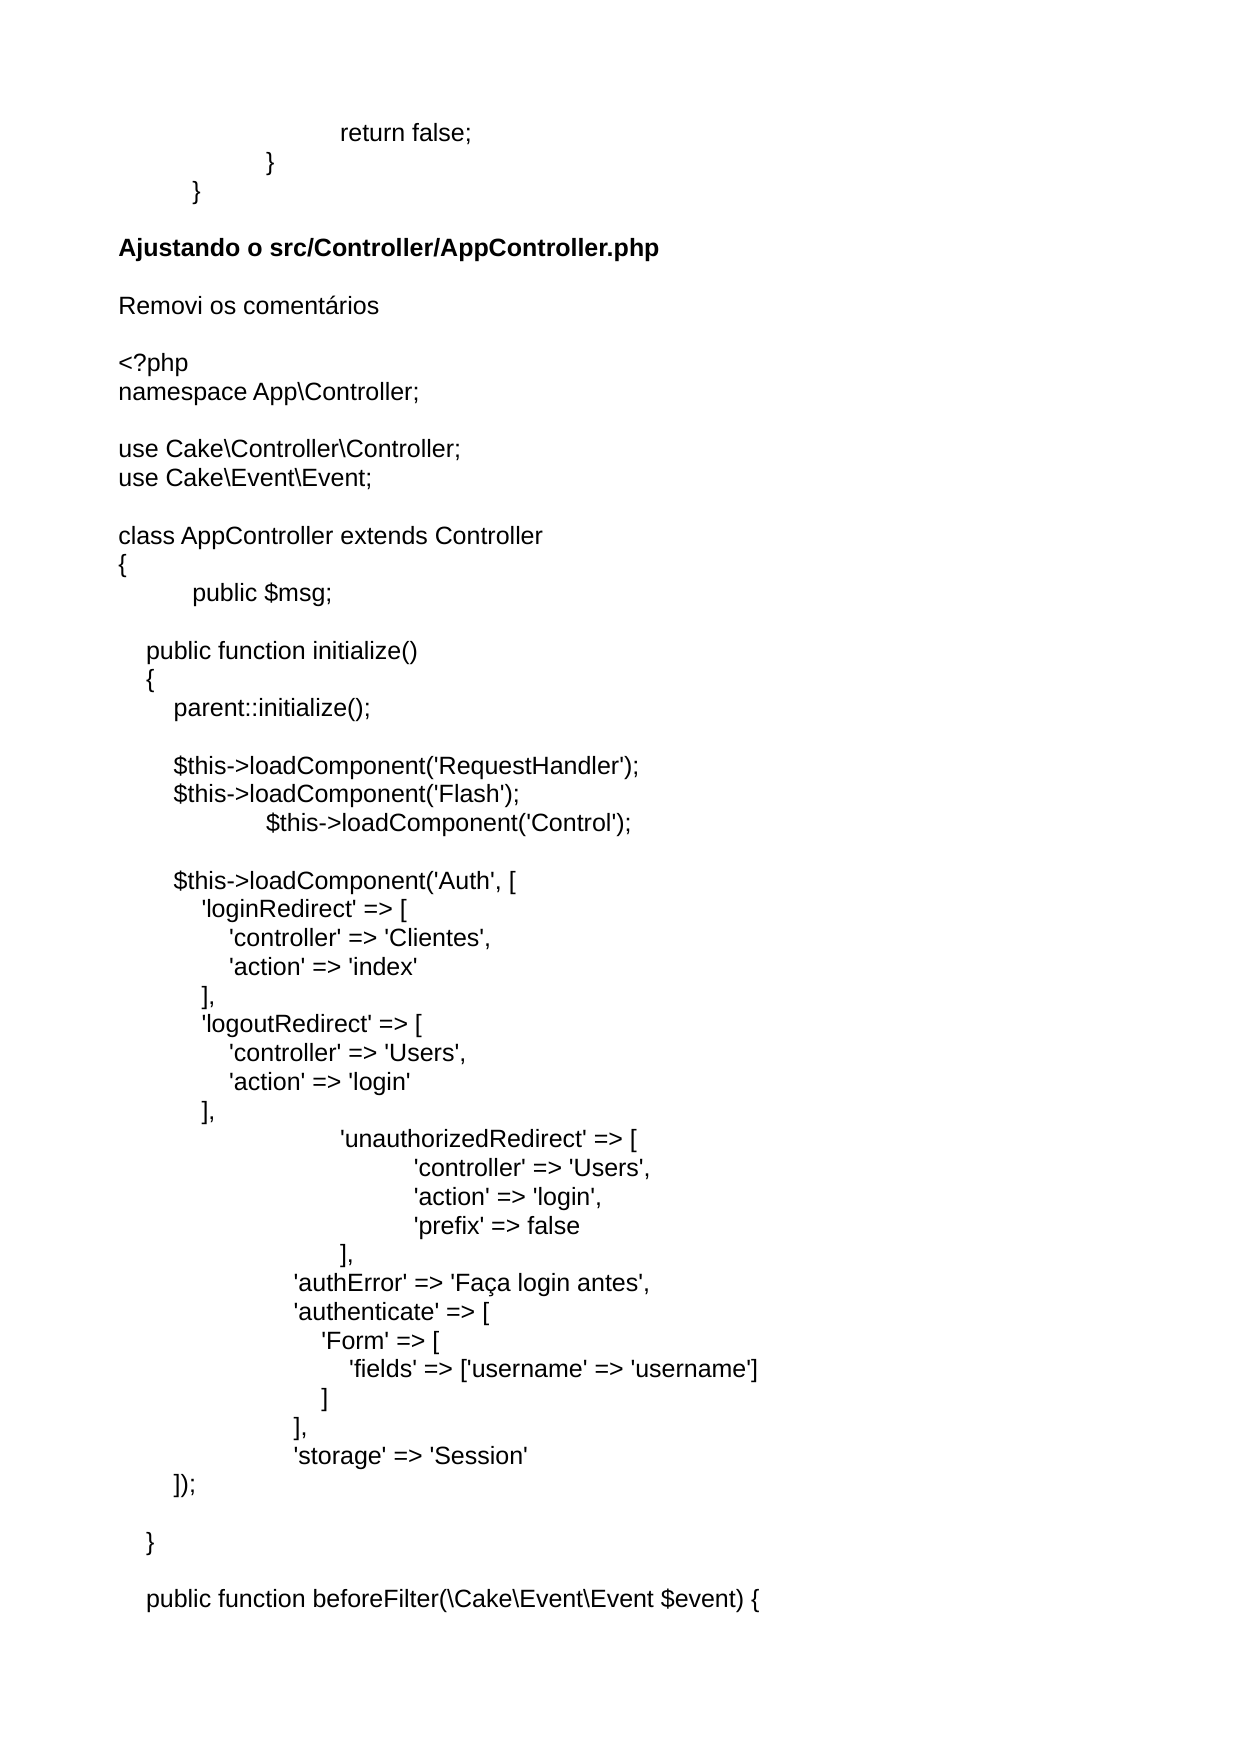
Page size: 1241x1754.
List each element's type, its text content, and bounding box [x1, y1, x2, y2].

text Ajustando o src/Controller/AppController.php [118, 233, 1122, 262]
text 'action' => 'index' [118, 952, 1122, 981]
text } [118, 176, 1122, 204]
text <?php [118, 348, 1122, 377]
text 'controller' => 'Users', [118, 1153, 1122, 1182]
text $this->loadComponent('Control'); [118, 808, 1122, 837]
text { [118, 549, 1122, 578]
text return false; [118, 118, 1122, 147]
text ], [118, 981, 1122, 1009]
text 'unauthorizedRedirect' => [ [118, 1124, 1122, 1153]
text $this->loadComponent('Auth', [ [118, 866, 1122, 894]
text 'action' => 'login', [118, 1182, 1122, 1211]
text } [118, 1527, 1122, 1556]
text 'authenticate' => [ [118, 1297, 1122, 1326]
text 'controller' => 'Users', [118, 1038, 1122, 1067]
text } [118, 147, 1122, 176]
text ], [118, 1412, 1122, 1441]
text $this->loadComponent('Flash'); [118, 779, 1122, 808]
text class AppController extends Controller [118, 521, 1122, 549]
text 'storage' => 'Session' [118, 1441, 1122, 1469]
text ], [118, 1096, 1122, 1124]
text namespace App\Controller; [118, 377, 1122, 406]
text 'Form' => [ [118, 1326, 1122, 1354]
text 'authError' => 'Faça login antes', [118, 1268, 1122, 1297]
text 'action' => 'login' [118, 1067, 1122, 1096]
text use Cake\Event\Event; [118, 463, 1122, 492]
text $this->loadComponent('RequestHandler'); [118, 751, 1122, 779]
text { [118, 664, 1122, 693]
text use Cake\Controller\Controller; [118, 434, 1122, 463]
text Removi os comentários [118, 291, 1122, 319]
text 'loginRedirect' => [ [118, 894, 1122, 923]
text 'controller' => 'Clientes', [118, 923, 1122, 952]
text ]); [118, 1469, 1122, 1498]
text ] [118, 1383, 1122, 1412]
text ], [118, 1239, 1122, 1268]
text public $msg; [118, 578, 1122, 607]
text 'logoutRedirect' => [ [118, 1009, 1122, 1038]
text 'prefix' => false [118, 1211, 1122, 1239]
text public function beforeFilter(\Cake\Event\Event $event) { [118, 1584, 1122, 1613]
text public function initialize() [118, 636, 1122, 664]
text parent::initialize(); [118, 693, 1122, 722]
text 'fields' => ['username' => 'username'] [118, 1354, 1122, 1383]
